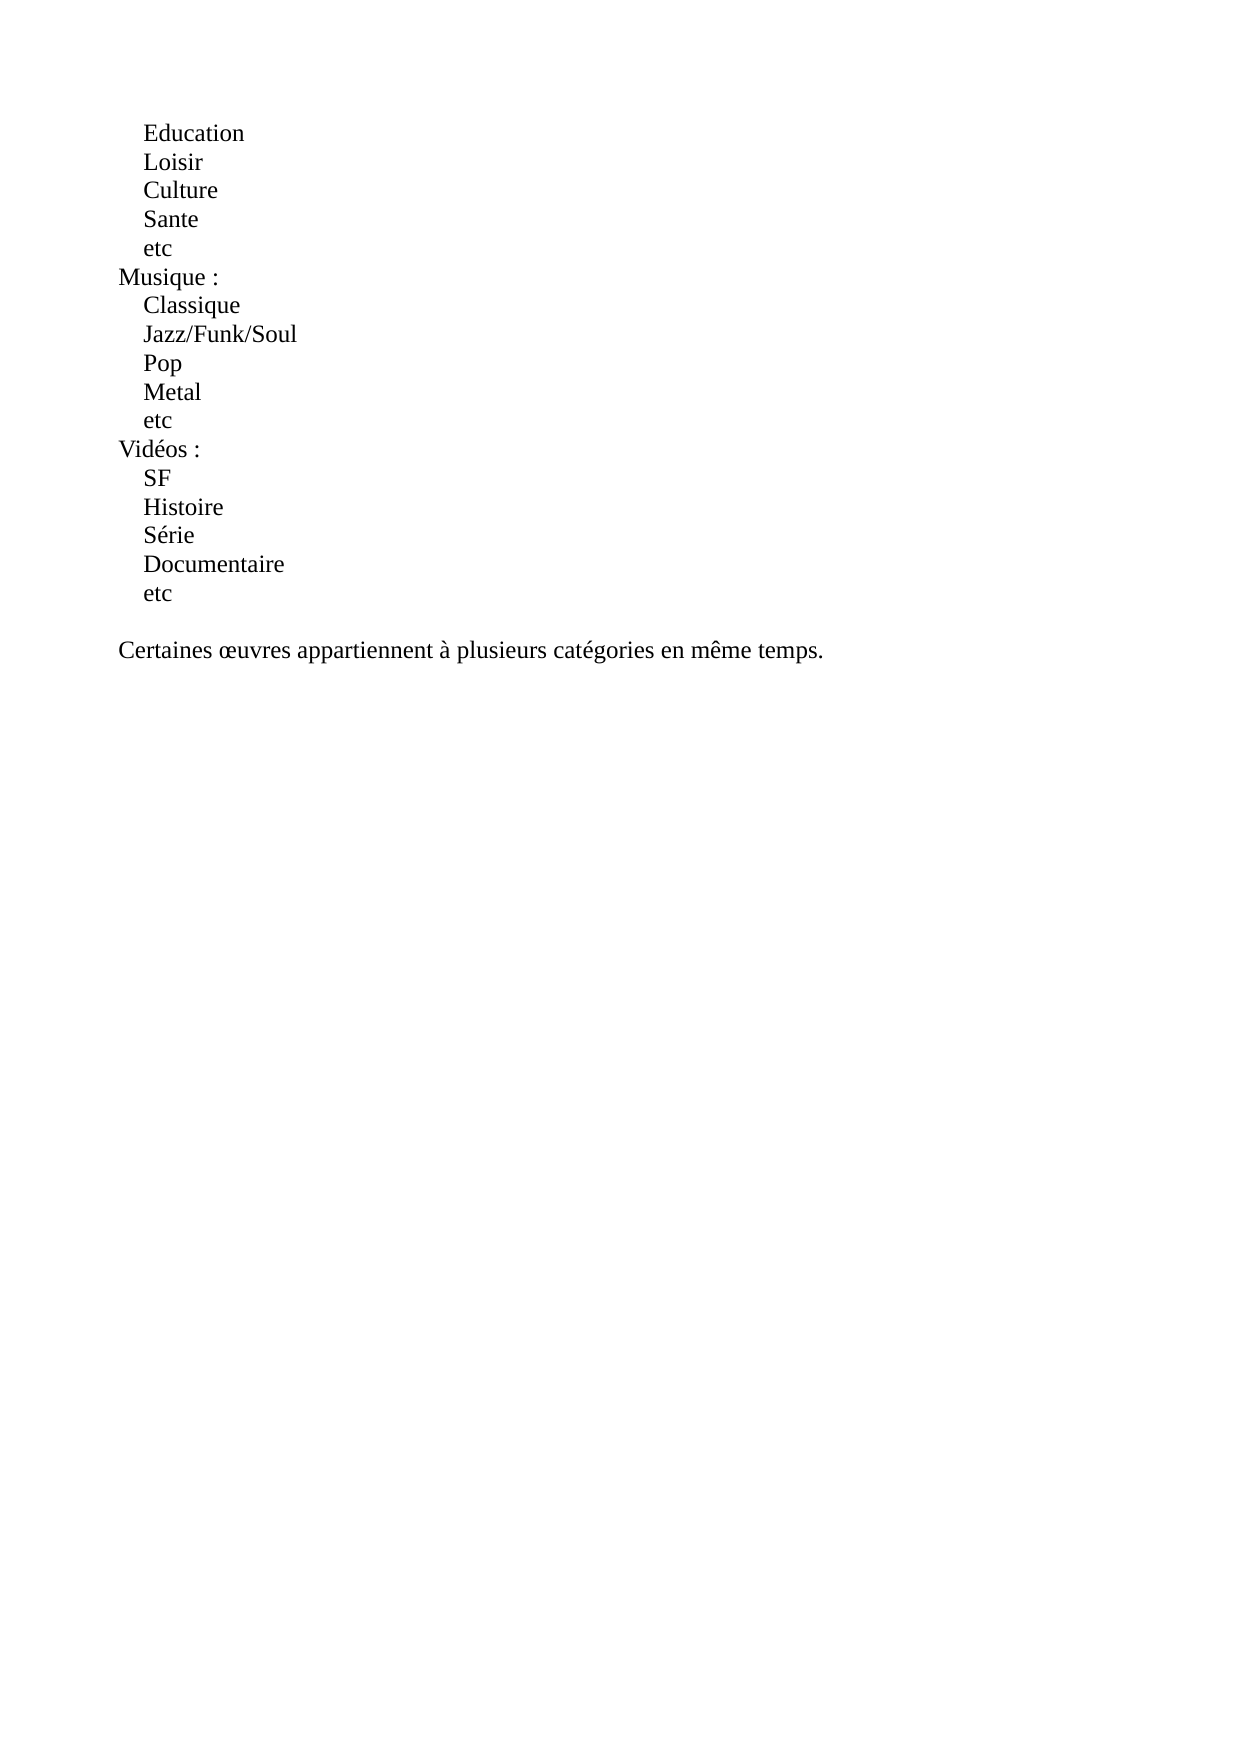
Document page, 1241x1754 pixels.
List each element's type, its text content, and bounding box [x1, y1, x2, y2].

text etc [118, 578, 1122, 607]
text Certaines œuvres appartiennent à plusieurs catégories en même temps. [118, 636, 1122, 664]
text Musique : [118, 262, 1122, 291]
text Jazz/Funk/Soul [118, 319, 1122, 348]
text Sante [118, 204, 1122, 233]
text SF [118, 463, 1122, 492]
text Vidéos : [118, 434, 1122, 463]
text Série [118, 521, 1122, 549]
text Loisir [118, 147, 1122, 176]
text Documentaire [118, 549, 1122, 578]
text Culture [118, 176, 1122, 204]
text etc [118, 406, 1122, 434]
text etc [118, 233, 1122, 262]
text Metal [118, 377, 1122, 406]
text Education [118, 118, 1122, 147]
text Classique [118, 291, 1122, 319]
text Pop [118, 348, 1122, 377]
text Histoire [118, 492, 1122, 521]
